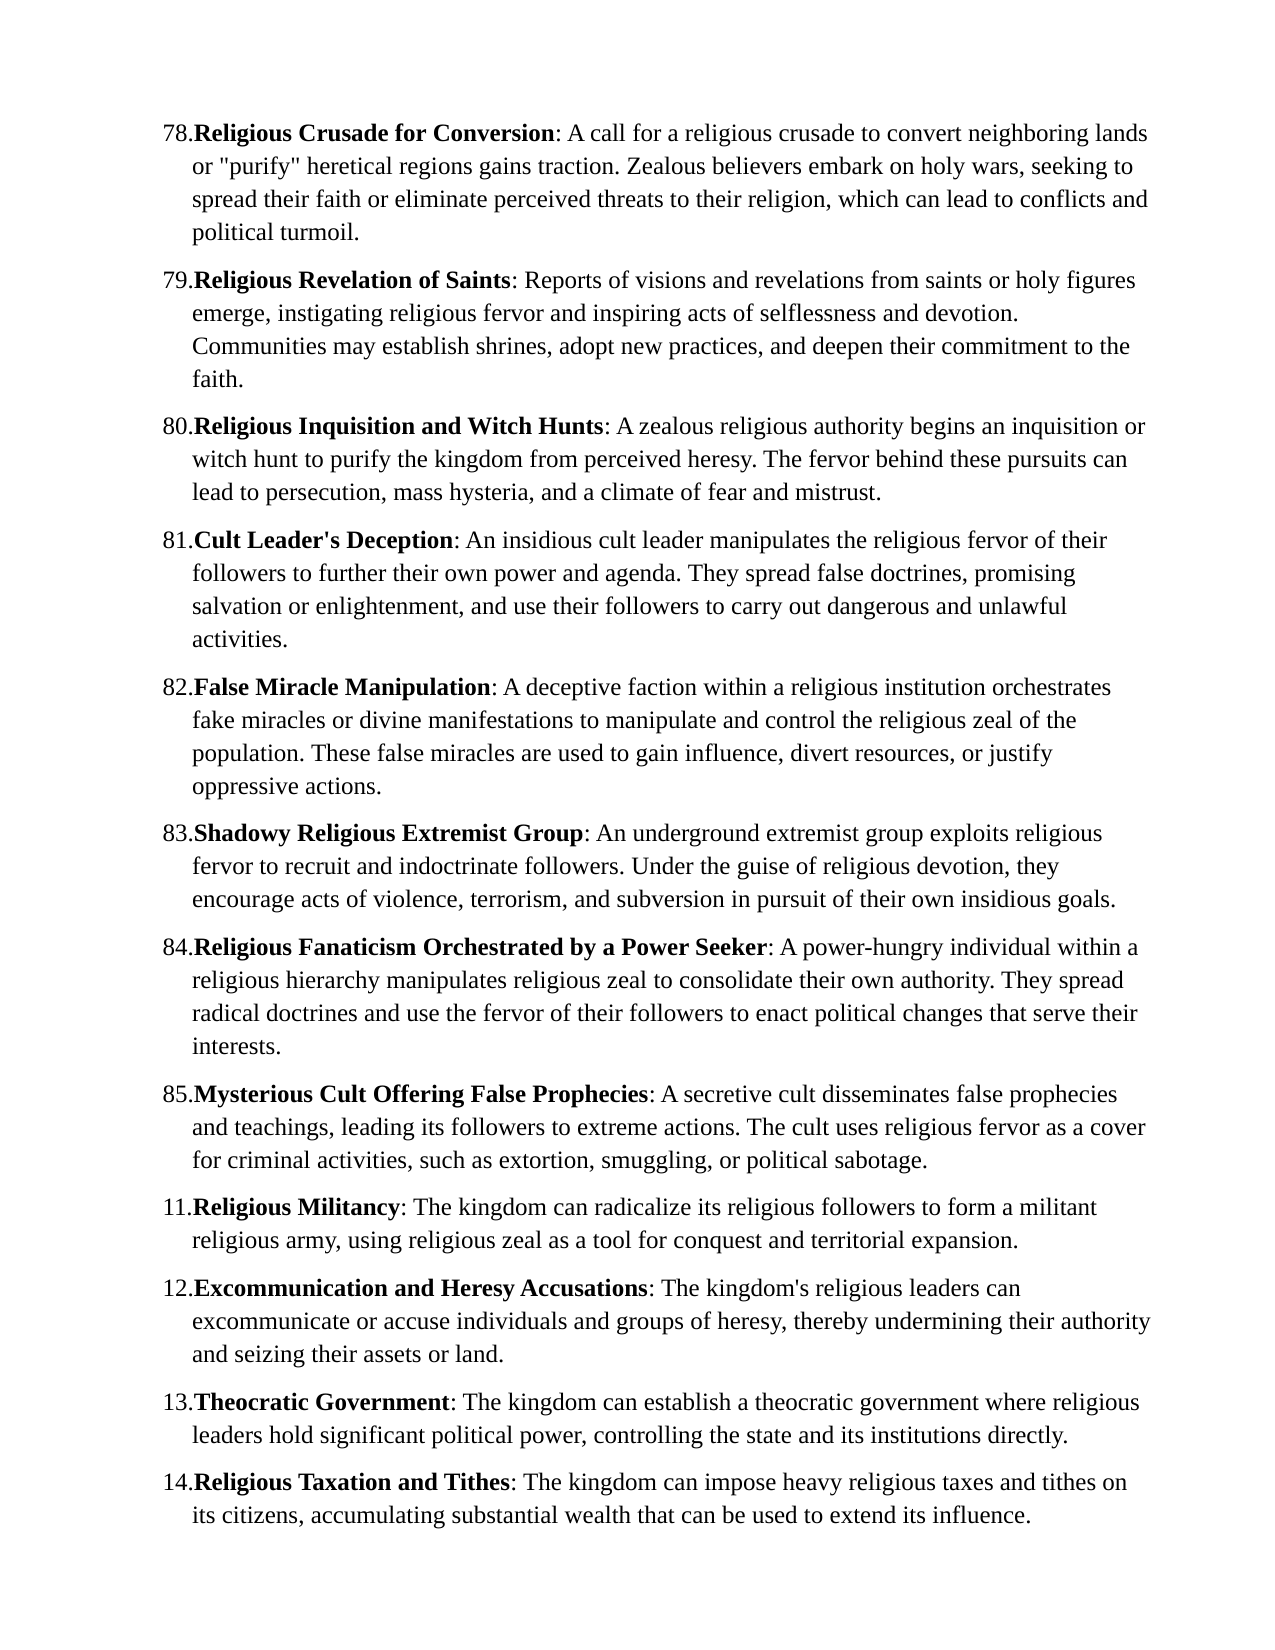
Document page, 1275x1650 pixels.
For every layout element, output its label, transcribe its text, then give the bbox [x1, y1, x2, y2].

list False Miracle Manipulation: A deceptive faction within a religious institution orchestrates fake miracles or divine manifestations to manipulate and control the religious zeal of the population. These false miracles are used to gain influence, divert resources, or justify oppressive actions. [162, 672, 1157, 799]
list Religious Revelation of Saints: Reports of visions and revelations from saints or holy figures emerge, instigating religious fervor and inspiring acts of selflessness and devotion. Communities may establish shrines, adopt new practices, and deepen their commitment to the faith. [162, 265, 1157, 393]
list Cult Leader's Deception: An insidious cult leader manipulates the religious fervor of their followers to further their own power and agenda. They spread false doctrines, promising salvation or enlightenment, and use their followers to carry out dangerous and unlawful activities. [162, 525, 1157, 653]
list Excommunication and Heresy Accusations: The kingdom's religious leaders can excommunicate or accuse individuals and groups of heresy, thereby undermining their authority and seizing their assets or land. [162, 1273, 1157, 1368]
list Religious Fanaticism Orchestrated by a Power Seeker: A power-hungry individual within a religious hierarchy manipulates religious zeal to consolidate their own authority. They spread radical doctrines and use the fervor of their followers to enact political changes that serve their interests. [162, 932, 1157, 1060]
list Religious Taxation and Tithes: The kingdom can impose heavy religious taxes and tithes on its citizens, accumulating substantial wealth that can be used to extend its influence. [162, 1467, 1157, 1529]
list Religious Crusade for Conversion: A call for a religious crusade to convert neighboring lands or "purify" heretical regions gains traction. Zealous believers embark on holy wars, seeking to spread their faith or eliminate perceived threats to their religion, which can lead to conflicts and political turmoil. [162, 118, 1157, 246]
list Shadowy Religious Extremist Group: An underground extremist group exploits religious fervor to recruit and indoctrinate followers. Under the guise of religious devotion, they encourage acts of violence, terrorism, and subversion in pursuit of their own insidious goals. [162, 818, 1157, 913]
list Religious Inquisition and Witch Hunts: A zealous religious authority begins an inquisition or witch hunt to purify the kingdom from perceived heresy. The fervor behind these pursuits can lead to persecution, mass hysteria, and a climate of fear and mistrust. [162, 411, 1157, 506]
list Theocratic Government: The kingdom can establish a theocratic government where religious leaders hold significant political power, controlling the state and its institutions directly. [162, 1387, 1157, 1448]
list Mysterious Cult Offering False Prophecies: A secretive cult disseminates false prophecies and teachings, leading its followers to extreme actions. The cult uses religious fervor as a cover for criminal activities, such as extortion, smuggling, or political sabotage. [162, 1079, 1157, 1173]
list Religious Militancy: The kingdom can radicalize its religious followers to form a militant religious army, using religious zeal as a tool for conquest and territorial expansion. [162, 1192, 1157, 1254]
